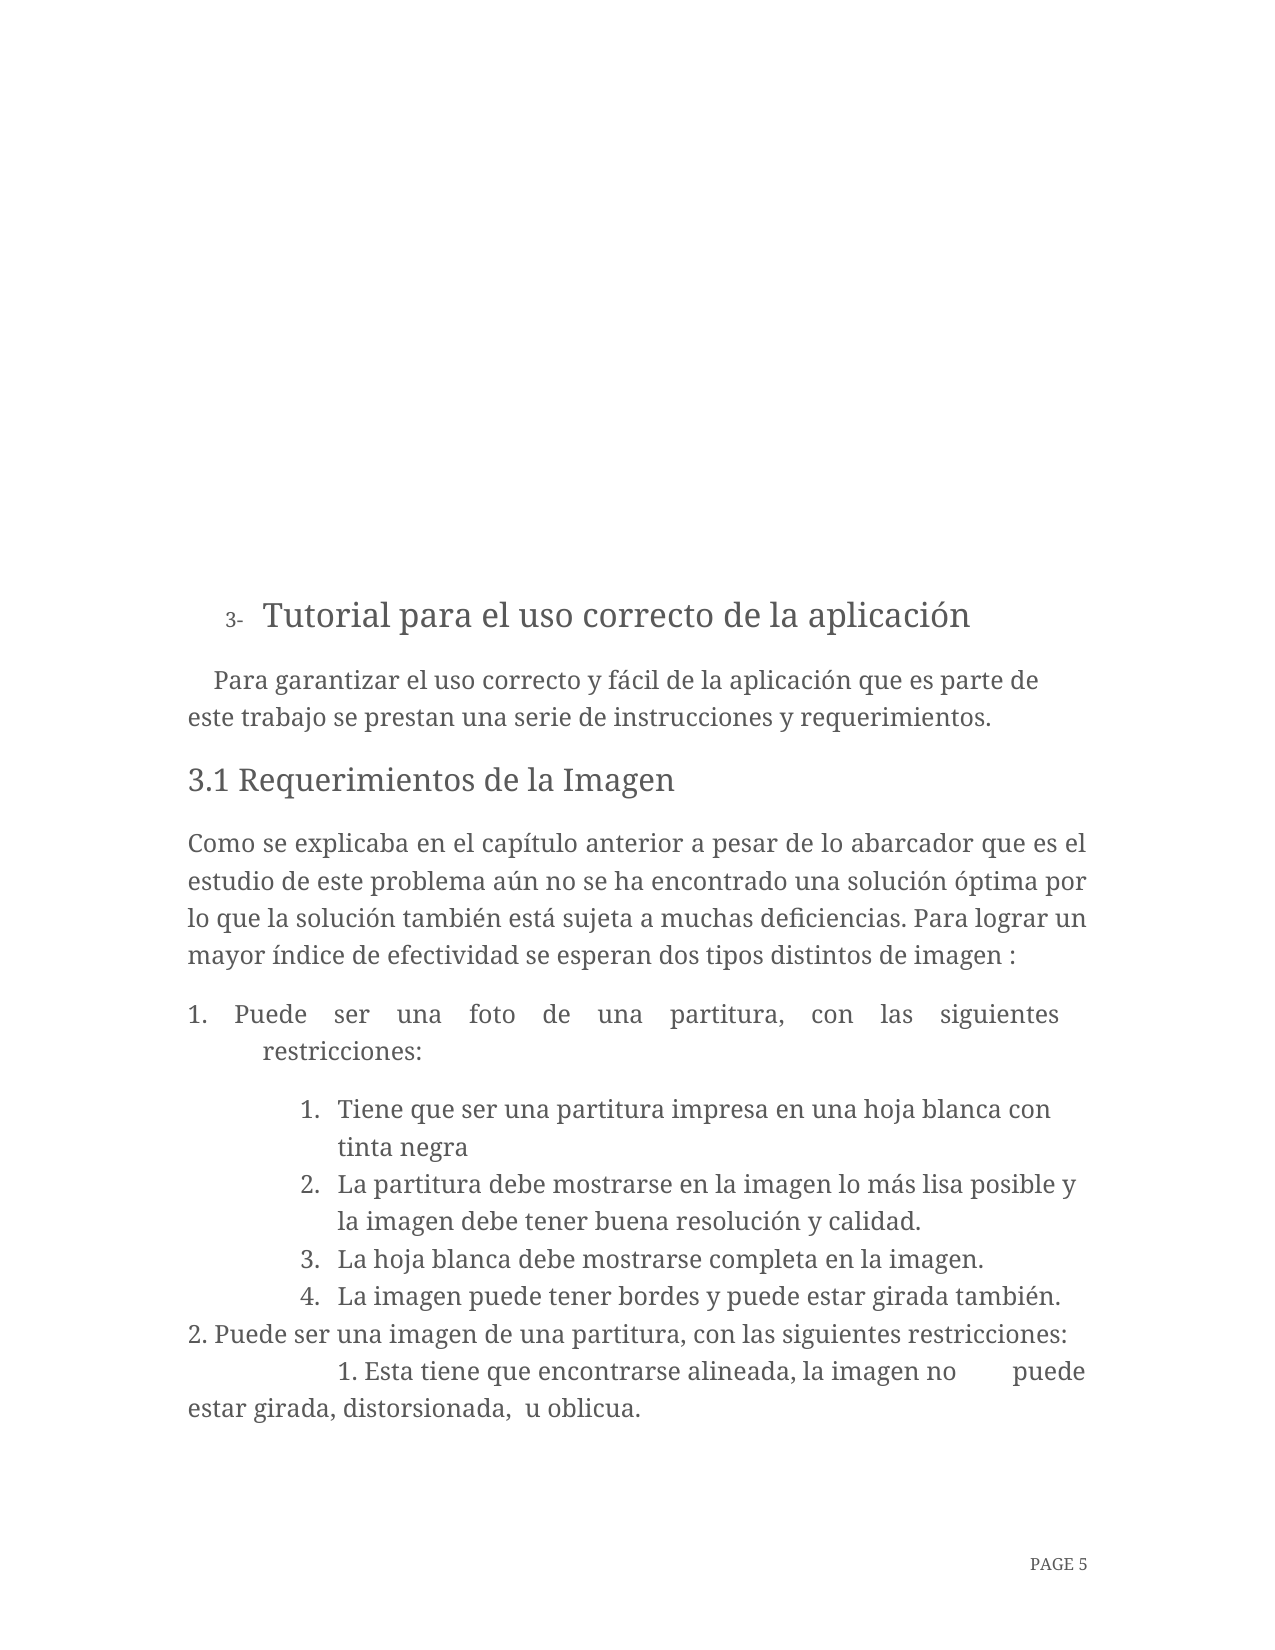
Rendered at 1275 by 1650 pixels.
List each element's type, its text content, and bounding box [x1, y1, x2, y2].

list 2. Puede ser una imagen de una partitura, con las siguientes restricciones: [187, 1316, 1087, 1350]
list Tutorial para el uso correcto de la aplicación [225, 592, 1087, 637]
list La hoja blanca debe mostrarse completa en la imagen. [300, 1241, 1087, 1276]
list La partitura debe mostrarse en la imagen lo más lisa posible y la imagen debe tener buena resolución y calidad. [300, 1167, 1087, 1238]
list 1. Esta tiene que encontrarse alineada, la imagen no puede estar girada, distorsionada, u oblicua. [187, 1354, 1087, 1425]
text 1. Puede ser una foto de una partitura, con las siguientes restricciones: [187, 996, 1087, 1068]
list Tiene que ser una partitura impresa en una hoja blanca con tinta negra [300, 1092, 1087, 1163]
text Como se explicaba en el capítulo anterior a pesar de lo abarcador que es el estudio de este problema aún no se ha encontrado una solución óptima por lo que la solución también está sujeta a muchas deficiencias. Para lograr un mayor índice de efectividad se esperan dos tipos distintos de imagen : [187, 826, 1087, 972]
text 3.1 Requerimientos de la Imagen [187, 758, 1087, 801]
list La imagen puede tener bordes y puede estar girada también. [300, 1279, 1087, 1313]
text Para garantizar el uso correcto y fácil de la aplicación que es parte de este trabajo se prestan una serie de instrucciones y requerimientos. [187, 663, 1087, 734]
